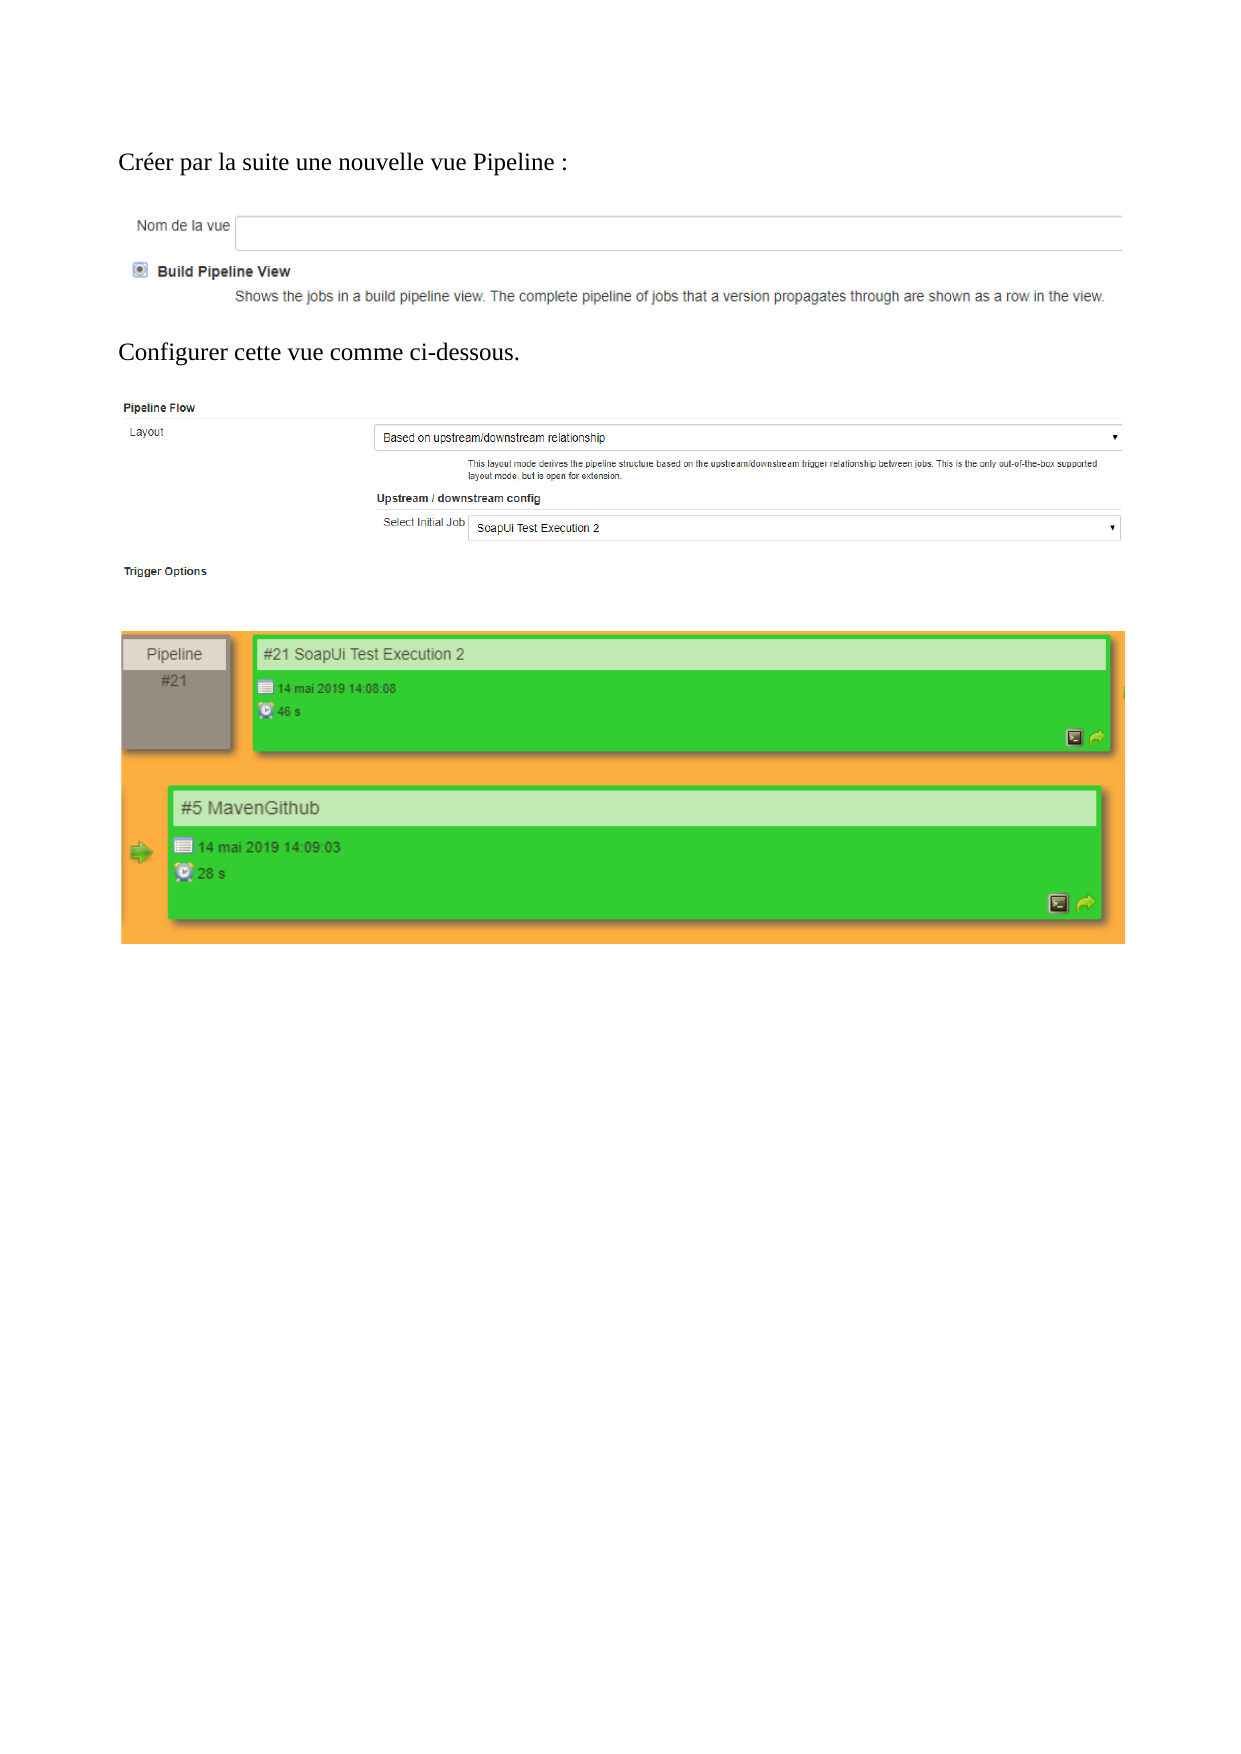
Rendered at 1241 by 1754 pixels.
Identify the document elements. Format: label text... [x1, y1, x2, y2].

text Configurer cette vue comme ci-dessous. [118, 337, 1122, 366]
text Créer par la suite une nouvelle vue Pipeline : [118, 147, 1122, 176]
